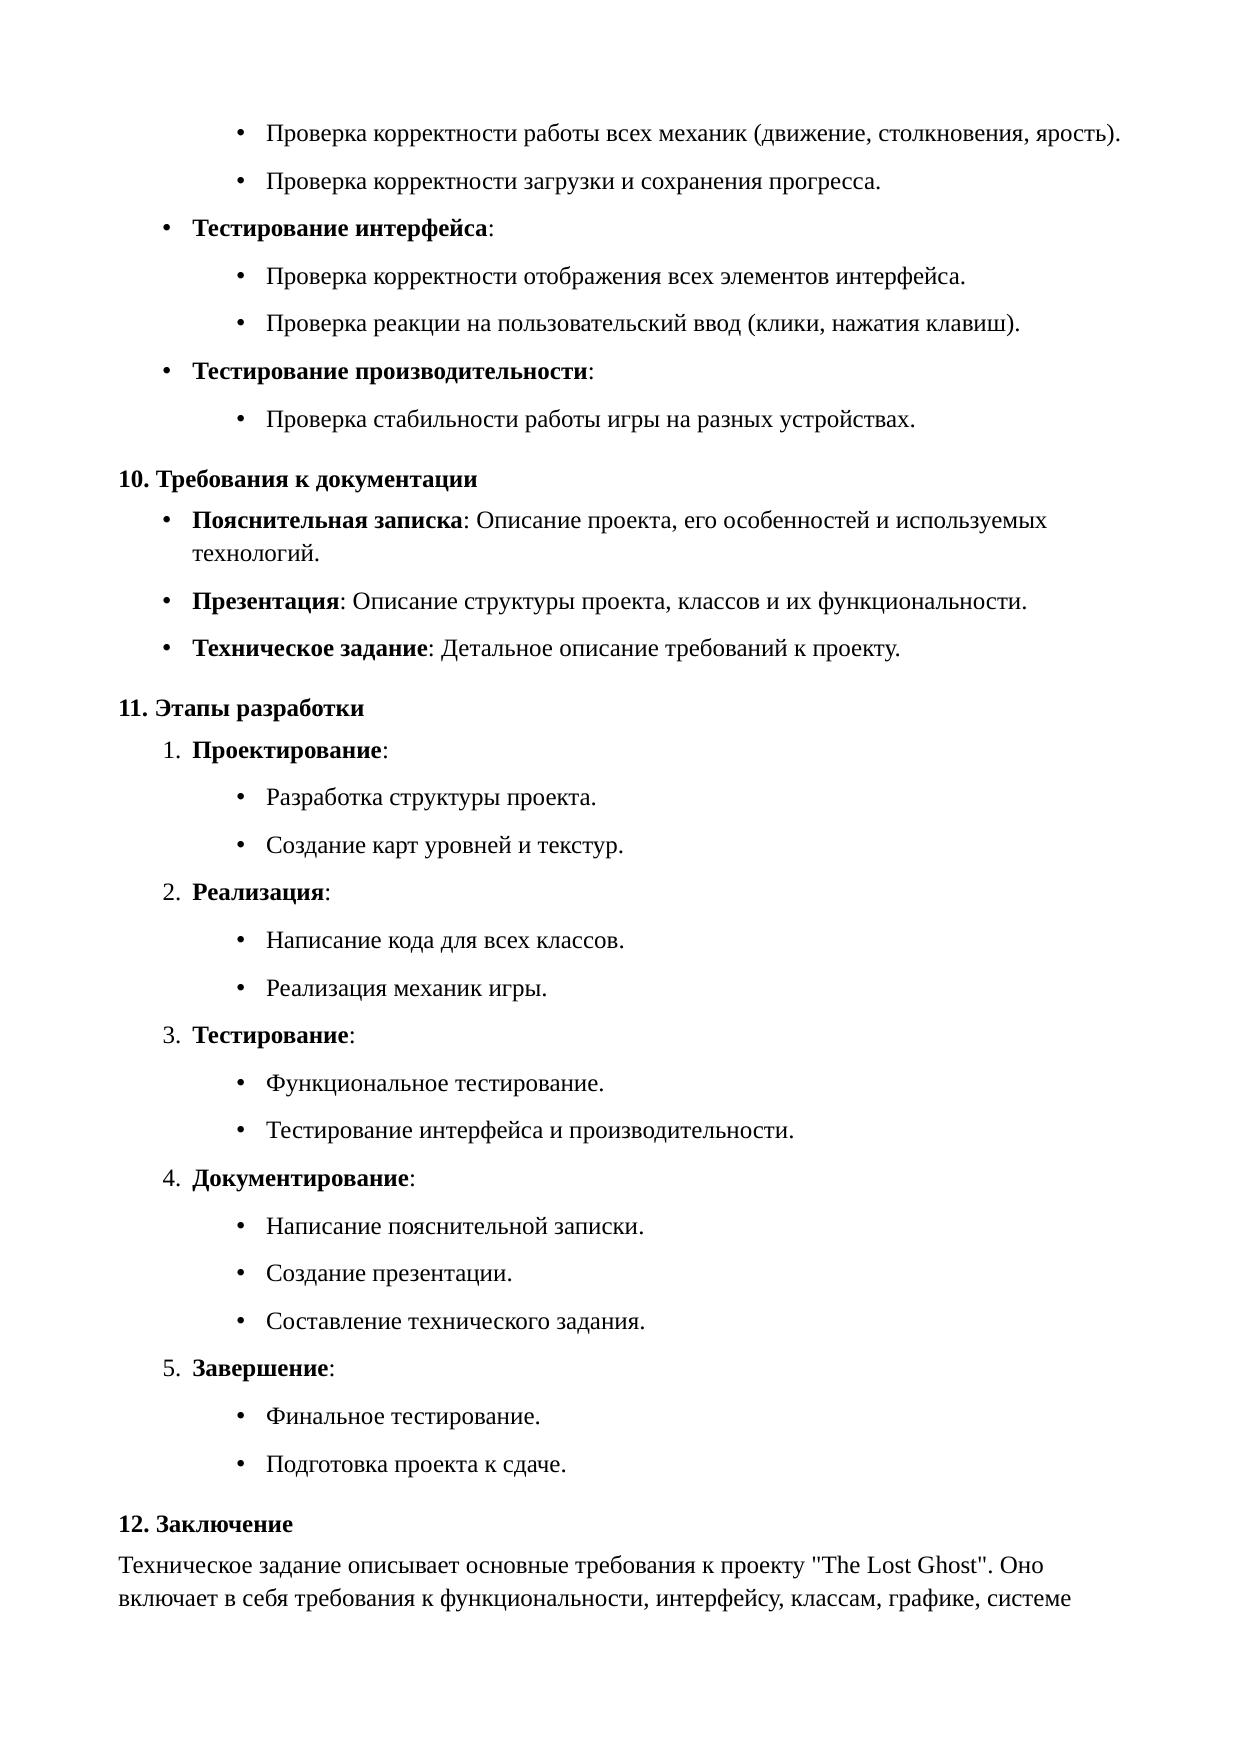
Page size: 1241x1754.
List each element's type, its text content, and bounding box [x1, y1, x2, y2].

list Создание карт уровней и текстур. [236, 830, 1122, 859]
list Написание кода для всех классов. [236, 925, 1122, 954]
list Подготовка проекта к сдаче. [236, 1449, 1122, 1477]
list Презентация: Описание структуры проекта, классов и их функциональности. [162, 586, 1122, 614]
subtitle 12. Заключение [118, 1509, 1122, 1538]
list Документирование: [162, 1163, 1122, 1192]
list Создание презентации. [236, 1258, 1122, 1287]
list Техническое задание: Детальное описание требований к проекту. [162, 633, 1122, 662]
list Проверка стабильности работы игры на разных устройствах. [236, 404, 1122, 432]
list Тестирование: [162, 1020, 1122, 1049]
list Проверка реакции на пользовательский ввод (клики, нажатия клавиш). [236, 308, 1122, 337]
list Проектирование: [162, 735, 1122, 763]
subtitle 11. Этапы разработки [118, 693, 1122, 722]
list Проверка корректности работы всех механик (движение, столкновения, ярость). [236, 118, 1122, 147]
subtitle 10. Требования к документации [118, 464, 1122, 493]
text Техническое задание описывает основные требования к проекту "The Lost Ghost". Оно включает в себя требования к функциональности, интерфейсу, классам, графике, системе [118, 1550, 1122, 1612]
list Реализация: [162, 877, 1122, 906]
list Реализация механик игры. [236, 973, 1122, 1001]
list Написание пояснительной записки. [236, 1211, 1122, 1239]
list Финальное тестирование. [236, 1401, 1122, 1430]
list Проверка корректности отображения всех элементов интерфейса. [236, 261, 1122, 290]
list Функциональное тестирование. [236, 1068, 1122, 1097]
list Завершение: [162, 1353, 1122, 1382]
list Проверка корректности загрузки и сохранения прогресса. [236, 166, 1122, 194]
list Разработка структуры проекта. [236, 782, 1122, 811]
list Тестирование интерфейса: [162, 213, 1122, 242]
list Пояснительная записка: Описание проекта, его особенностей и используемых технологий. [162, 505, 1122, 567]
list Составление технического задания. [236, 1306, 1122, 1335]
list Тестирование интерфейса и производительности. [236, 1116, 1122, 1144]
list Тестирование производительности: [162, 356, 1122, 385]
